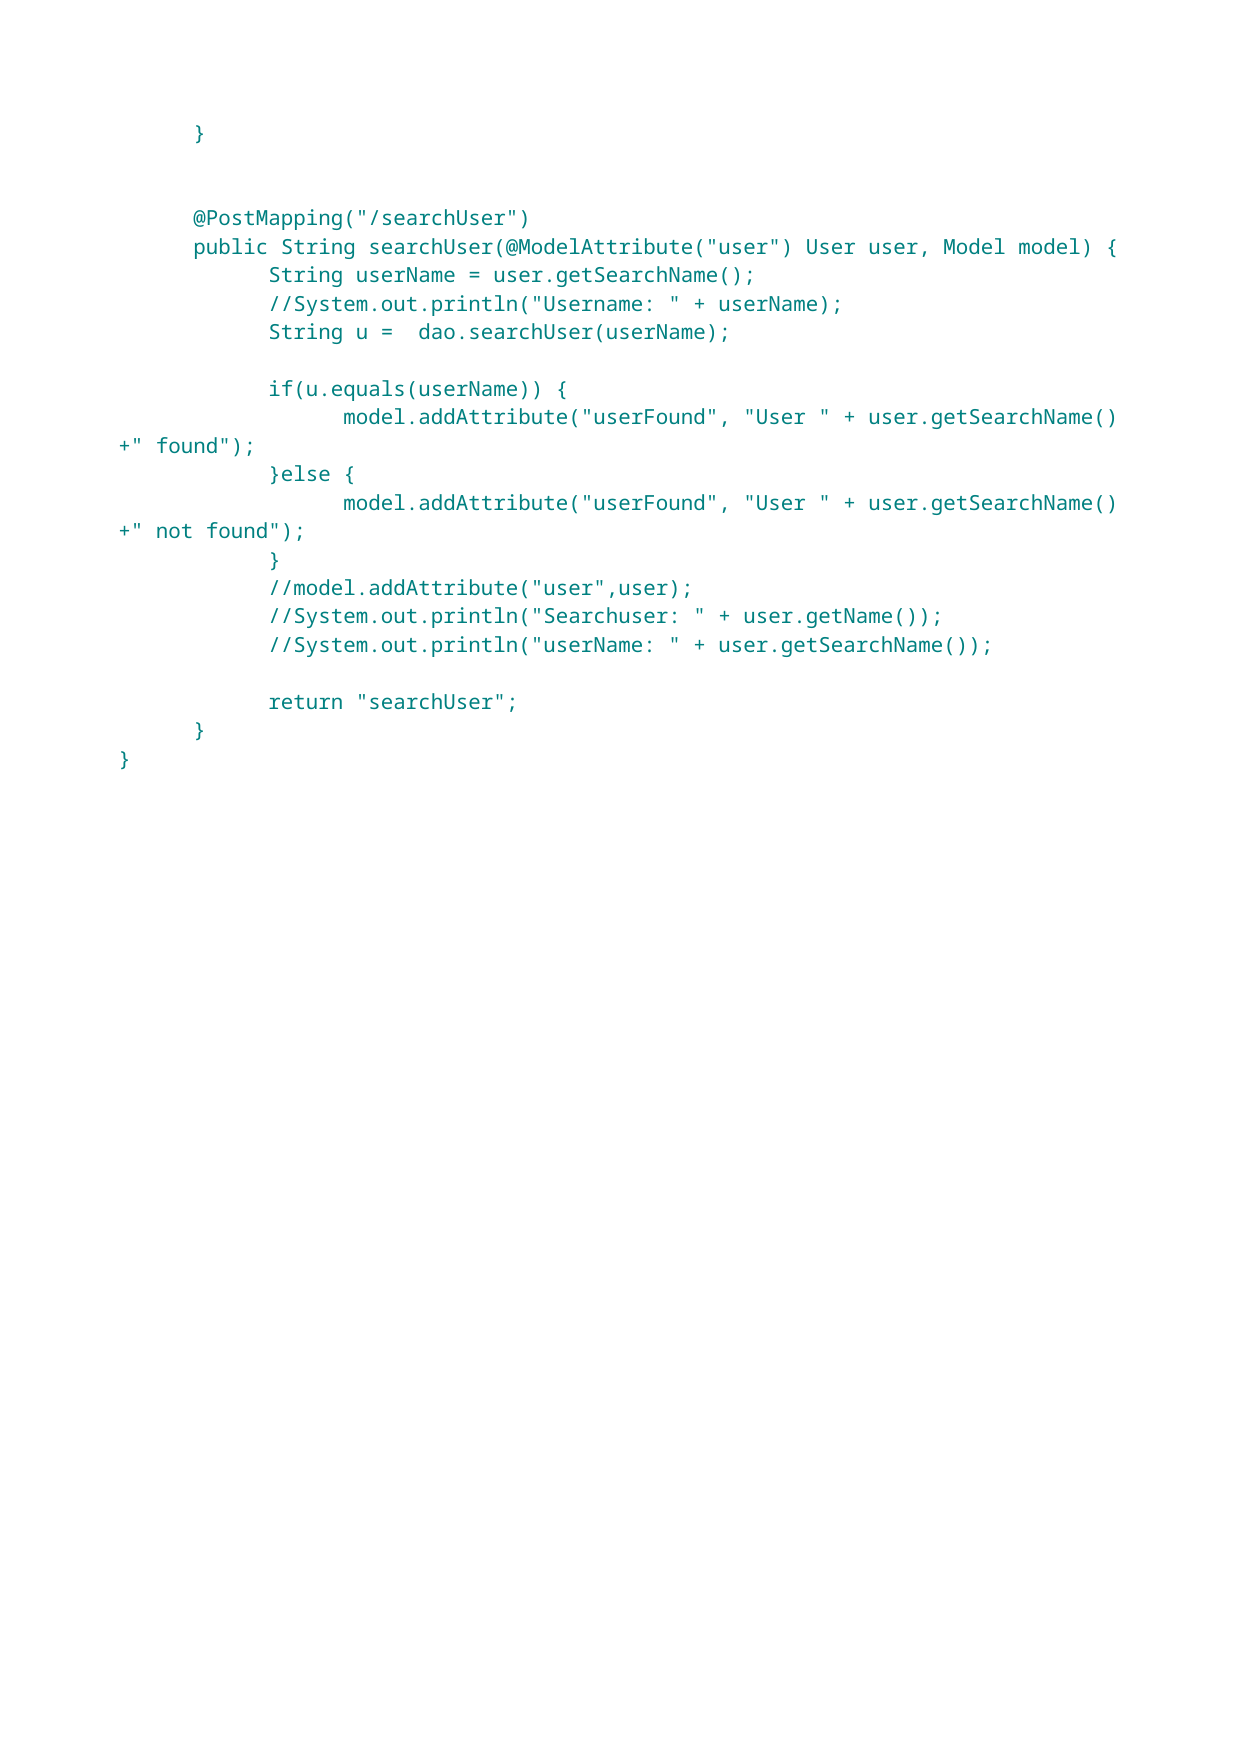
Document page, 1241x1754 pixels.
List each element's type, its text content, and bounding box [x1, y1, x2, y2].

text } [118, 118, 1122, 147]
text }else { [118, 459, 1122, 488]
text } [118, 744, 1122, 772]
text //System.out.println("Searchuser: " + user.getName()); [118, 602, 1122, 630]
text String u = dao.searchUser(userName); [118, 317, 1122, 346]
text String userName = user.getSearchName(); [118, 260, 1122, 289]
text if(u.equals(userName)) { [118, 374, 1122, 402]
text //model.addAttribute("user",user); [118, 573, 1122, 602]
text //System.out.println("userName: " + user.getSearchName()); [118, 630, 1122, 658]
text @PostMapping("/searchUser") [118, 203, 1122, 232]
text //System.out.println("Username: " + userName); [118, 289, 1122, 317]
text } [118, 715, 1122, 744]
text return "searchUser"; [118, 687, 1122, 715]
text model.addAttribute("userFound", "User " + user.getSearchName() +" not found"); [118, 488, 1122, 545]
text public String searchUser(@ModelAttribute("user") User user, Model model) { [118, 232, 1122, 260]
text } [118, 545, 1122, 573]
text model.addAttribute("userFound", "User " + user.getSearchName()+" found"); [118, 402, 1122, 459]
